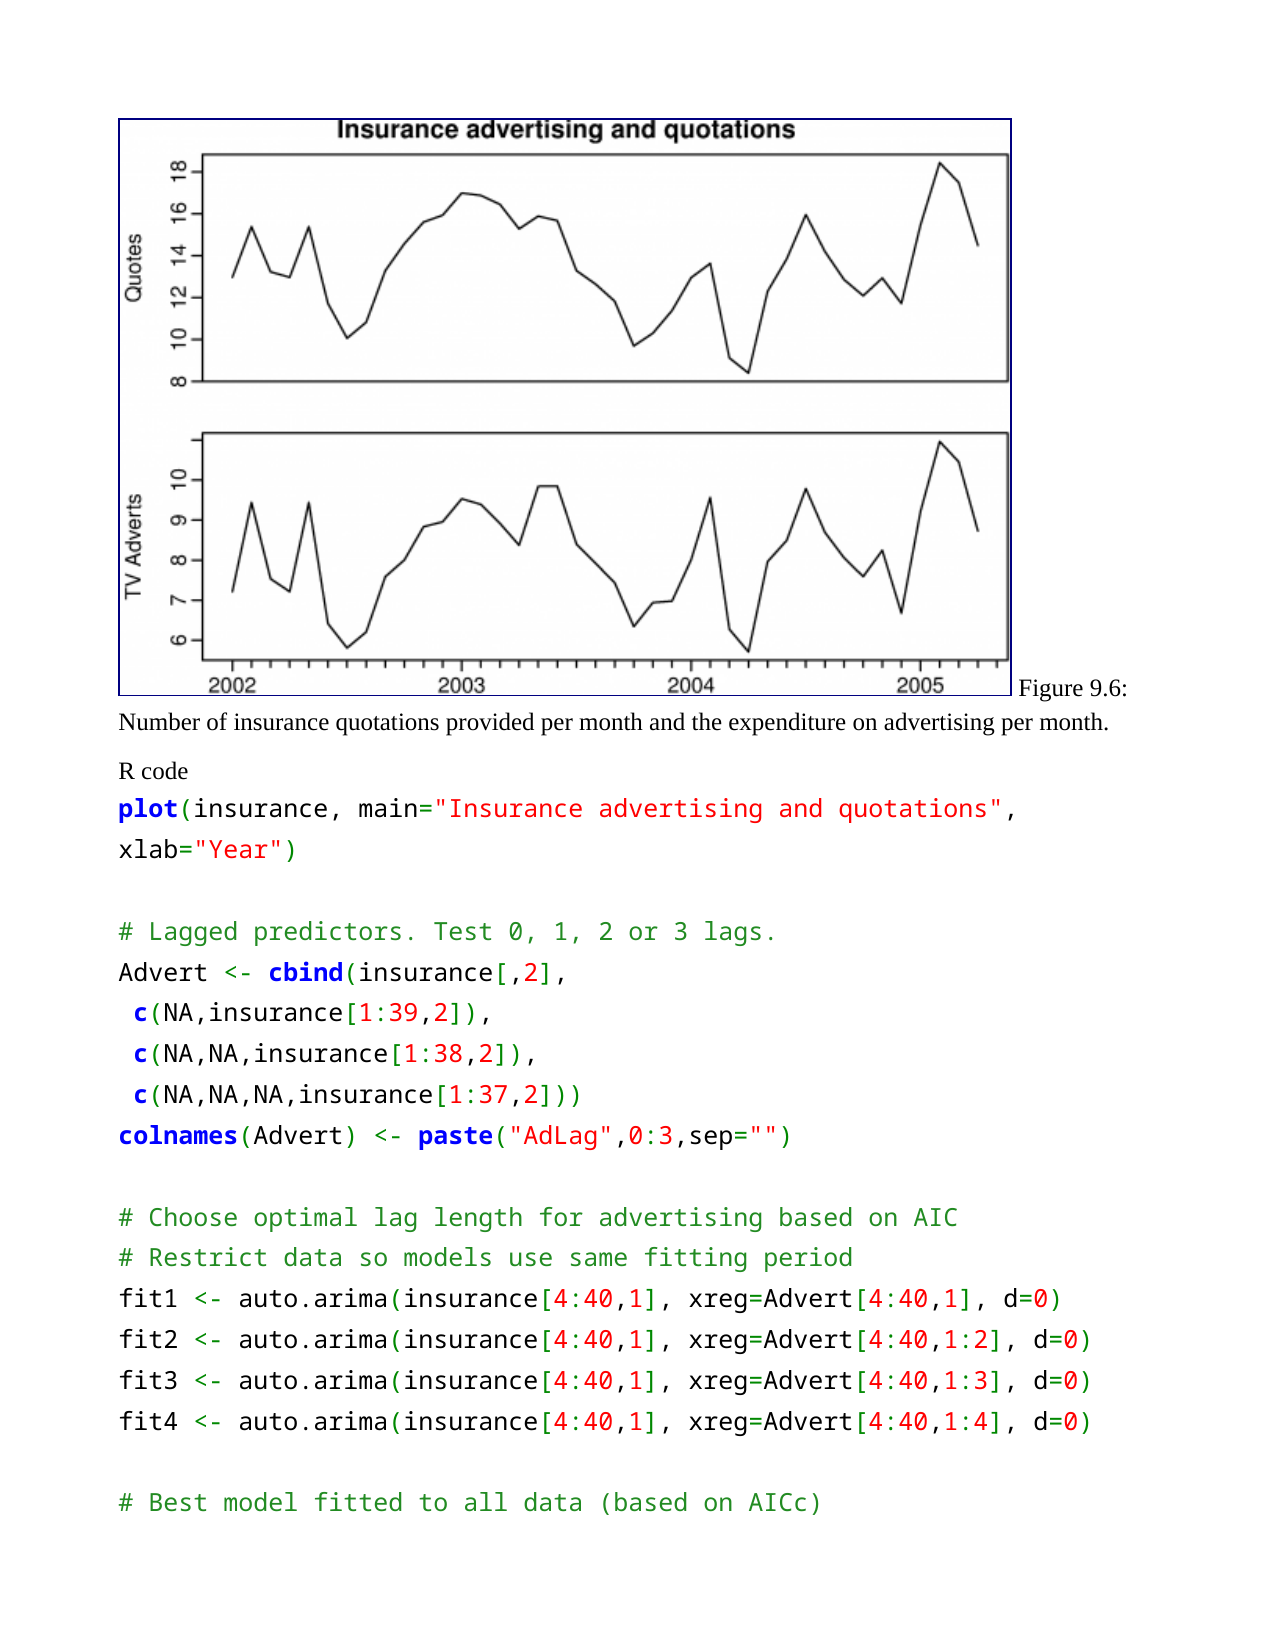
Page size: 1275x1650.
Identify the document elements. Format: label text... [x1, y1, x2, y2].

picture [120, 120, 1010, 695]
text plot(insurance, main="Insurance advertising and quotations", xlab="Year") # Lagged predictors. Test 0, 1, 2 or 3 lags. Advert <- cbind(insurance[,2], c(NA,insurance[1:39,2]), c(NA,NA,insurance[1:38,2]), c(NA,NA,NA,insurance[1:37,2])) colnames(Advert) <- paste("AdLag",0:3,sep="") # Choose optimal lag length for advertising based on AIC # Restrict data so models use same fitting period fit1 <- auto.arima(insurance[4:40,1], xreg=Advert[4:40,1], d=0) fit2 <- auto.arima(insurance[4:40,1], xreg=Advert[4:40,1:2], d=0) fit3 <- auto.arima(insurance[4:40,1], xreg=Advert[4:40,1:3], d=0) fit4 <- auto.arima(insurance[4:40,1], xreg=Advert[4:40,1:4], d=0) # Best model fitted to all data (based on AICc) [118, 791, 1157, 1519]
text R code [118, 756, 1157, 785]
text Figure 9.6: Number of insurance quotations provided per month and the expenditure on advertising per month. [118, 118, 1157, 736]
